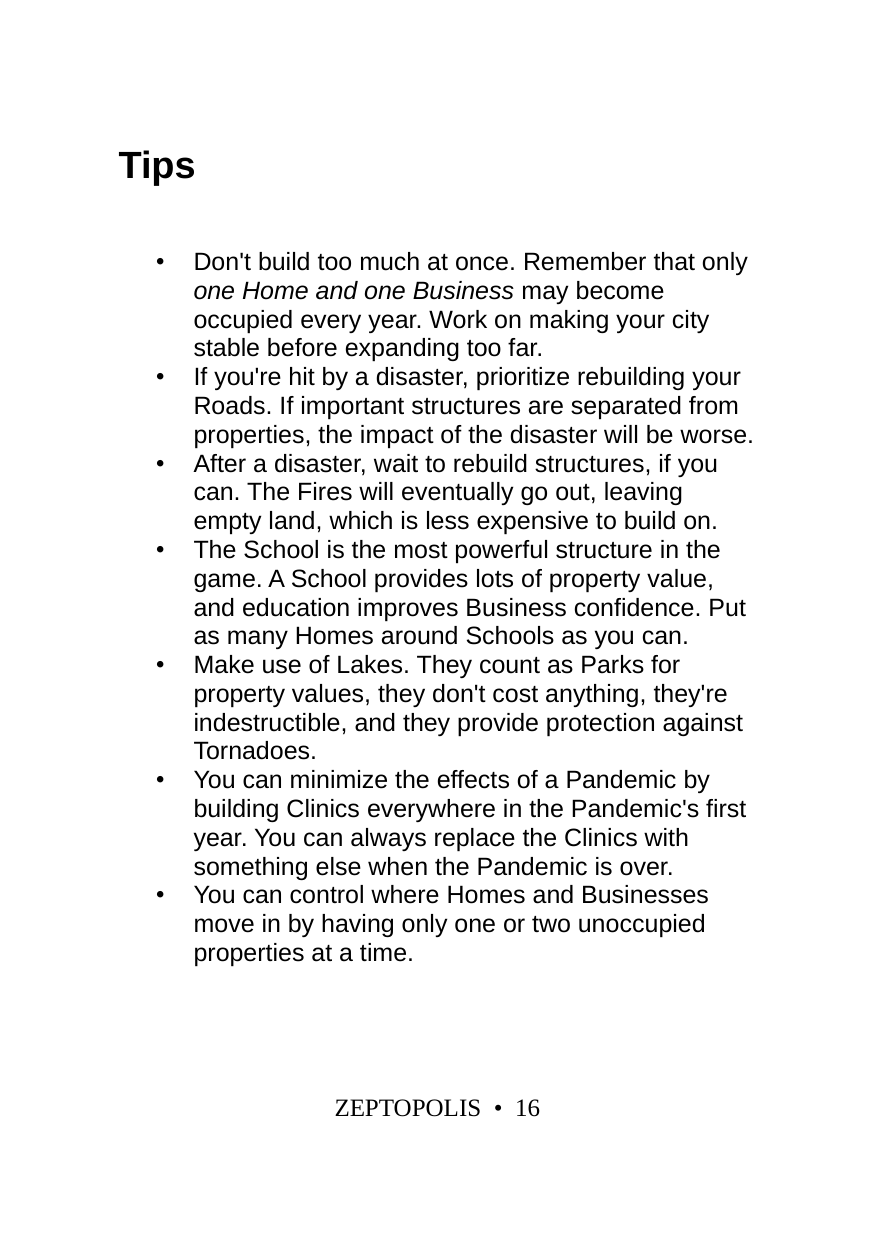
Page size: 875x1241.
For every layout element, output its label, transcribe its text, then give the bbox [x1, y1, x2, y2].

list Don't build too much at once. Remember that only one Home and one Business may become occupied every year. Work on making your city stable before expanding too far. [156, 247, 756, 362]
list If you're hit by a disaster, prioritize rebuilding your Roads. If important structures are separated from properties, the impact of the disaster will be worse. [156, 362, 756, 448]
subtitle Tips [118, 143, 756, 187]
list The School is the most powerful structure in the game. A School provides lots of property value, and education improves Business confidence. Put as many Homes around Schools as you can. [156, 535, 756, 650]
list After a disaster, wait to rebuild structures, if you can. The Fires will eventually go out, leaving empty land, which is less expensive to build on. [156, 448, 756, 535]
list You can minimize the effects of a Pandemic by building Clinics everywhere in the Pandemic's first year. You can always replace the Clinics with something else when the Pandemic is over. [156, 765, 756, 880]
list You can control where Homes and Businesses move in by having only one or two unoccupied properties at a time. [156, 880, 756, 967]
list Make use of Lakes. They count as Parks for property values, they don't cost anything, they're indestructible, and they provide protection against Tornadoes. [156, 650, 756, 765]
